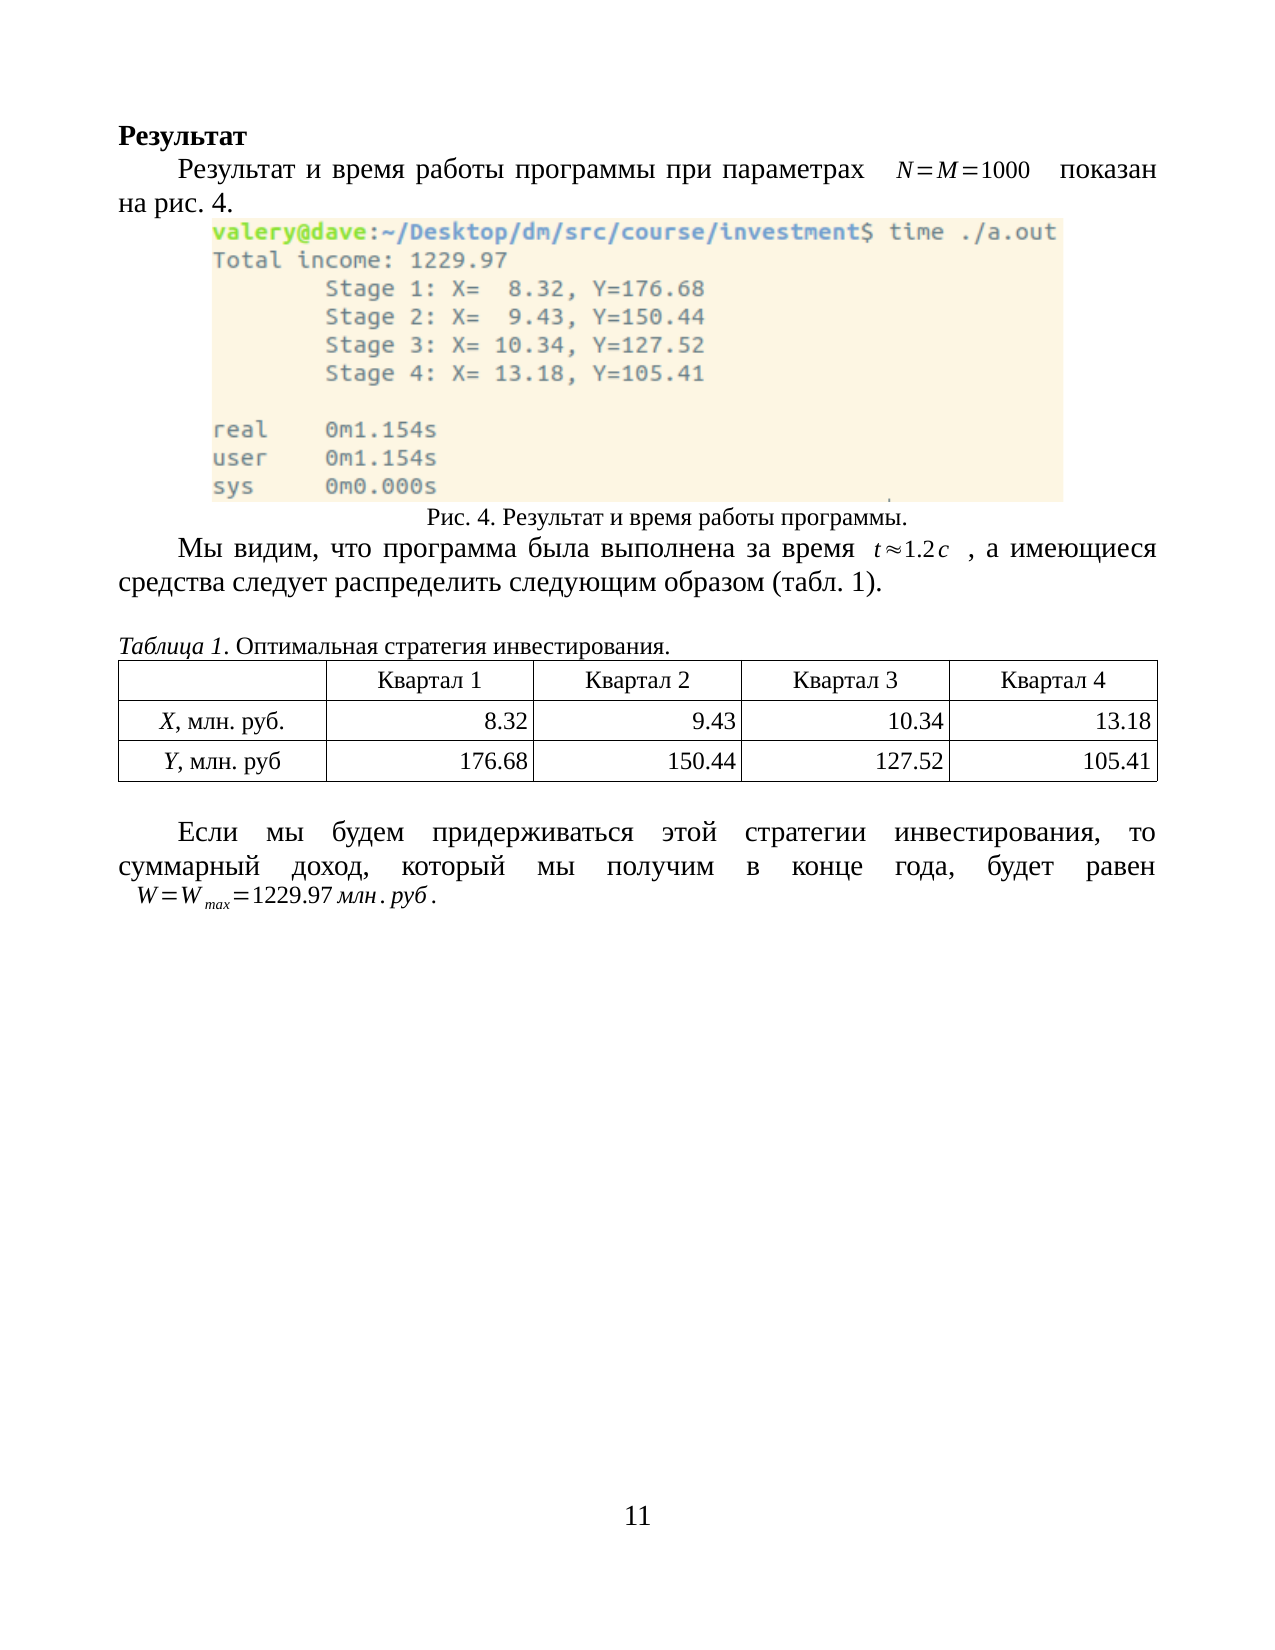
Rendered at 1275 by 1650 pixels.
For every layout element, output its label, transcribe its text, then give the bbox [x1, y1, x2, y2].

text Результат [118, 118, 1157, 152]
text Таблица 1. Оптимальная стратегия инвестирования. [118, 631, 1157, 660]
text Результат и время работы программы при параметрах показан на рис. 4. [118, 152, 1157, 219]
table_cell 13.18 [950, 701, 1157, 740]
table_cell 8.32 [327, 701, 533, 740]
table_cell Y, млн. руб [119, 741, 326, 781]
table_cell 105.41 [950, 741, 1157, 781]
table_header Квартал 3 [742, 661, 949, 700]
table_cell 10.34 [742, 701, 949, 740]
table_cell 9.43 [534, 701, 741, 740]
table_header [119, 661, 326, 700]
table_cell 176.68 [327, 741, 533, 781]
picture [211, 218, 1064, 502]
table_cell 127.52 [742, 741, 949, 781]
text Мы видим, что программа была выполнена за время, а имеющиеся средства следует распределить следующим образом (табл. 1). [118, 530, 1157, 597]
table_cell 150.44 [534, 741, 741, 781]
text Рис. 4. Результат и время работы программы. [118, 219, 1157, 530]
table_cell X, млн. руб. [119, 701, 326, 740]
text Если мы будем придерживаться этой стратегии инвестирования, то суммарный доход, который мы получим в конце года, будет равен [118, 814, 1157, 915]
table_header Квартал 2 [534, 661, 741, 700]
table_header Квартал 1 [327, 661, 533, 700]
table_header Квартал 4 [950, 661, 1157, 700]
